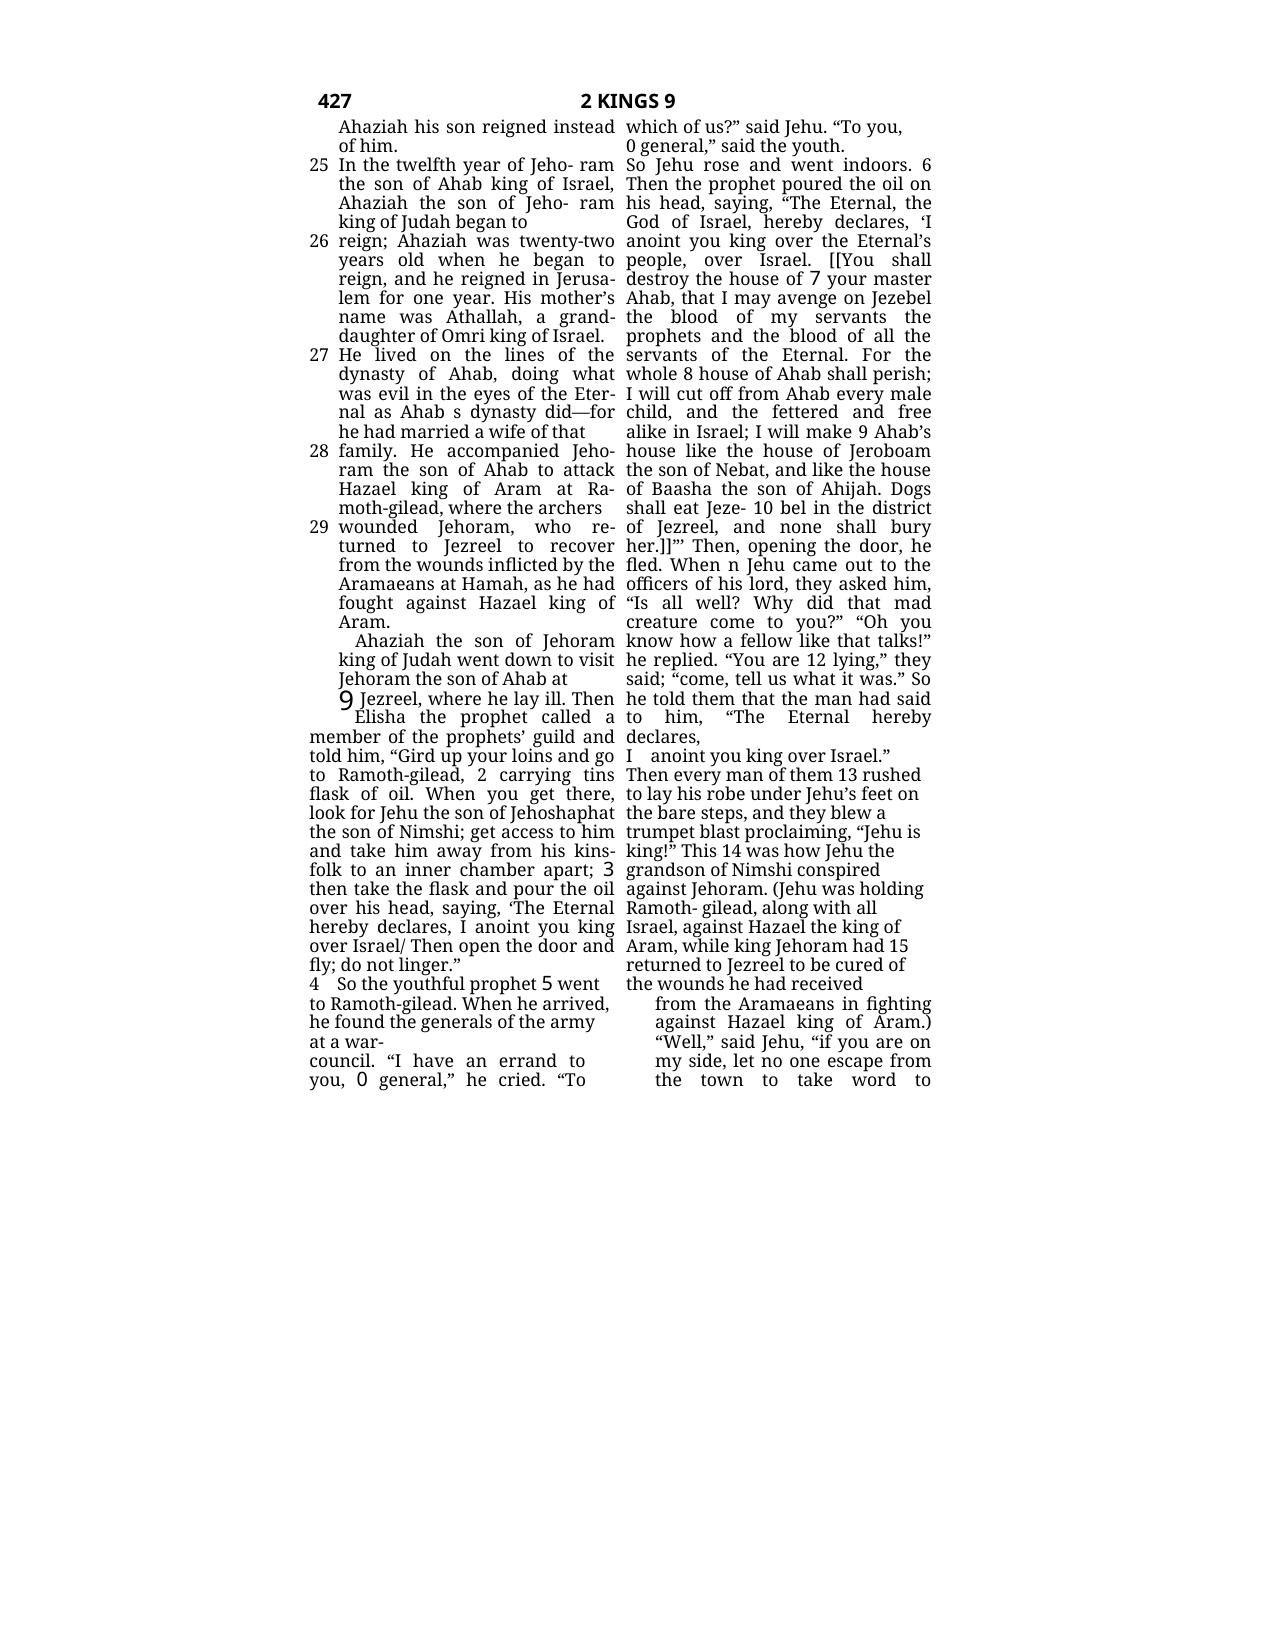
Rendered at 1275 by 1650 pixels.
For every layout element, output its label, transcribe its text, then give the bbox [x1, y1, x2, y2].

text from the Aramaeans in fighting against Hazael king of Aram.) “Well,” said Jehu, “if you are on my side, let no one escape from the town to take word to [655, 995, 932, 1090]
list reign; Ahaziah was twenty-two years old when he began to reign, and he reigned in Jerusa­lem for one year. His mother’s name was Athallah, a grand­daughter of Omri king of Israel. [309, 232, 615, 347]
list anoint you king over Israel.” Then every man of them 13 rushed to lay his robe under Jehu’s feet on the bare steps, and they blew a trumpet blast proclaiming, “Jehu is king!” This 14 was how Jehu the grandson of Nimshi conspired against Jeho­ram. (Jehu was holding Ramoth- gilead, along with all Israel, against Hazael the king of Aram, while king Jehoram had 15 returned to Jezreel to be cured of the wounds he had received [626, 747, 932, 995]
text So Jehu rose and went indoors. 6 Then the prophet poured the oil on his head, saying, “The Eter­nal, the God of Israel, hereby declares, ‘I anoint you king over the Eternal’s people, over Israel. [[You shall destroy the house of 7 your master Ahab, that I may avenge on Jezebel the blood of my servants the prophets and the blood of all the servants of the Eternal. For the whole 8 house of Ahab shall perish; I will cut off from Ahab every male child, and the fettered and free alike in Israel; I will make 9 Ahab’s house like the house of Jeroboam the son of Nebat, and like the house of Baasha the son of Ahijah. Dogs shall eat Jeze- 10 bel in the district of Jezreel, and none shall bury her.]]”’ Then, opening the door, he fled. When n Jehu came out to the officers of his lord, they asked him, “Is all well? Why did that mad creature come to you?” “Oh you know how a fellow like that talks!” he replied. “You are 12 lying,” they said; “come, tell us what it was.” So he told them that the man had said to him, “The Eternal hereby declares, [626, 156, 932, 747]
text council. “I have an errand to you, 0 general,” he cried. “To [309, 1052, 586, 1090]
list wounded Jehoram, who re­turned to Jezreel to recover from the wounds inflicted by the Ara­maeans at Hamah, as he had fought against Hazael king of Aram. [309, 518, 615, 632]
list In the twelfth year of Jeho- ram the son of Ahab king of Israel, Ahaziah the son of Jeho- ram king of Judah began to [309, 156, 615, 232]
list family. He accompanied Jeho- ram the son of Ahab to attack Hazael king of Aram at Ra- moth-gilead, where the archers [309, 442, 615, 518]
text Ahaziah the son of Jehoram king of Judah went down to visit Jehoram the son of Ahab at [338, 632, 615, 690]
text which of us?” said Jehu. “To you, 0 general,” said the youth. [626, 118, 903, 156]
list So the youthful prophet 5 went to Ramoth-gilead. When he arrived, he found the generals of the army at a war- [309, 976, 615, 1052]
list He lived on the lines of the dynasty of Ahab, doing what was evil in the eyes of the Eter­nal as Ahab s dynasty did—for he had married a wife of that [309, 347, 615, 442]
text 9 Jezreel, where he lay ill. Then Elisha the prophet called a member of the prophets’ guild and told him, “Gird up your loins and go to Ramoth-gilead, 2 carrying tins flask of oil. When you get there, look for Jehu the son of Jehoshaphat the son of Nimshi; get access to him and take him away from his kins­folk to an inner chamber apart; 3 then take the flask and pour the oil over his head, saying, ‘The Eternal hereby declares, I anoint you king over Israel/ Then open the door and fly; do not linger.” [309, 690, 615, 976]
text Ahaziah his son reigned instead of him. [338, 118, 615, 156]
